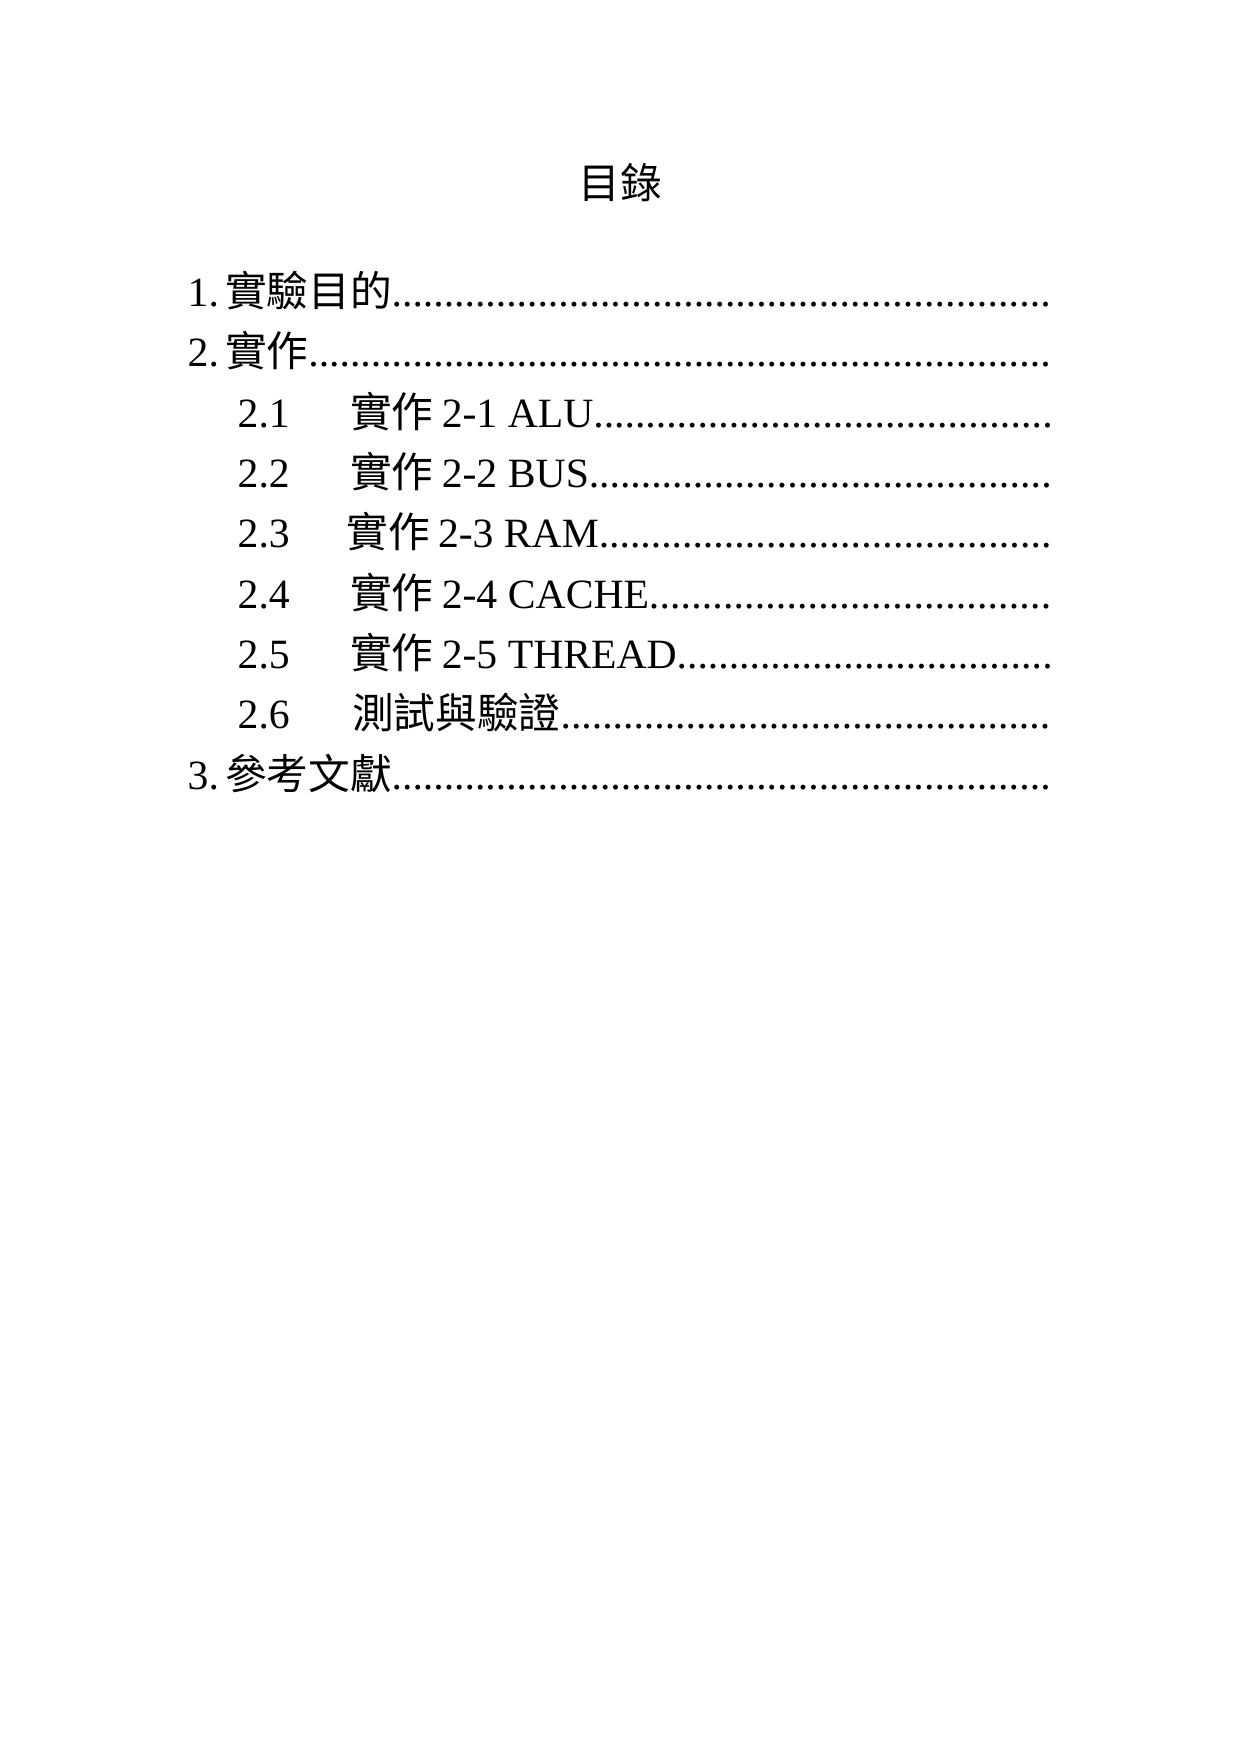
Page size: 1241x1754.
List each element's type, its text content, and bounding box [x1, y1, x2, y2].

text 2.6 測試與驗證............................................... [237, 680, 1053, 741]
text 3. 參考文獻 [187, 741, 1053, 801]
text 1. 實驗目的 [187, 258, 1053, 318]
text 2.2 實作2-2 BUS [237, 439, 1053, 499]
text 2.5 實作2-5 THREAD [237, 620, 1053, 680]
subtitle 目錄 [187, 150, 1053, 210]
text 2. 實作 [187, 318, 1053, 379]
text 2.3 實作2-3 RAM [237, 499, 1053, 560]
text 2.1 實作2-1 ALU [237, 379, 1053, 439]
text 2.4 實作2-4 CACHE [237, 560, 1053, 620]
